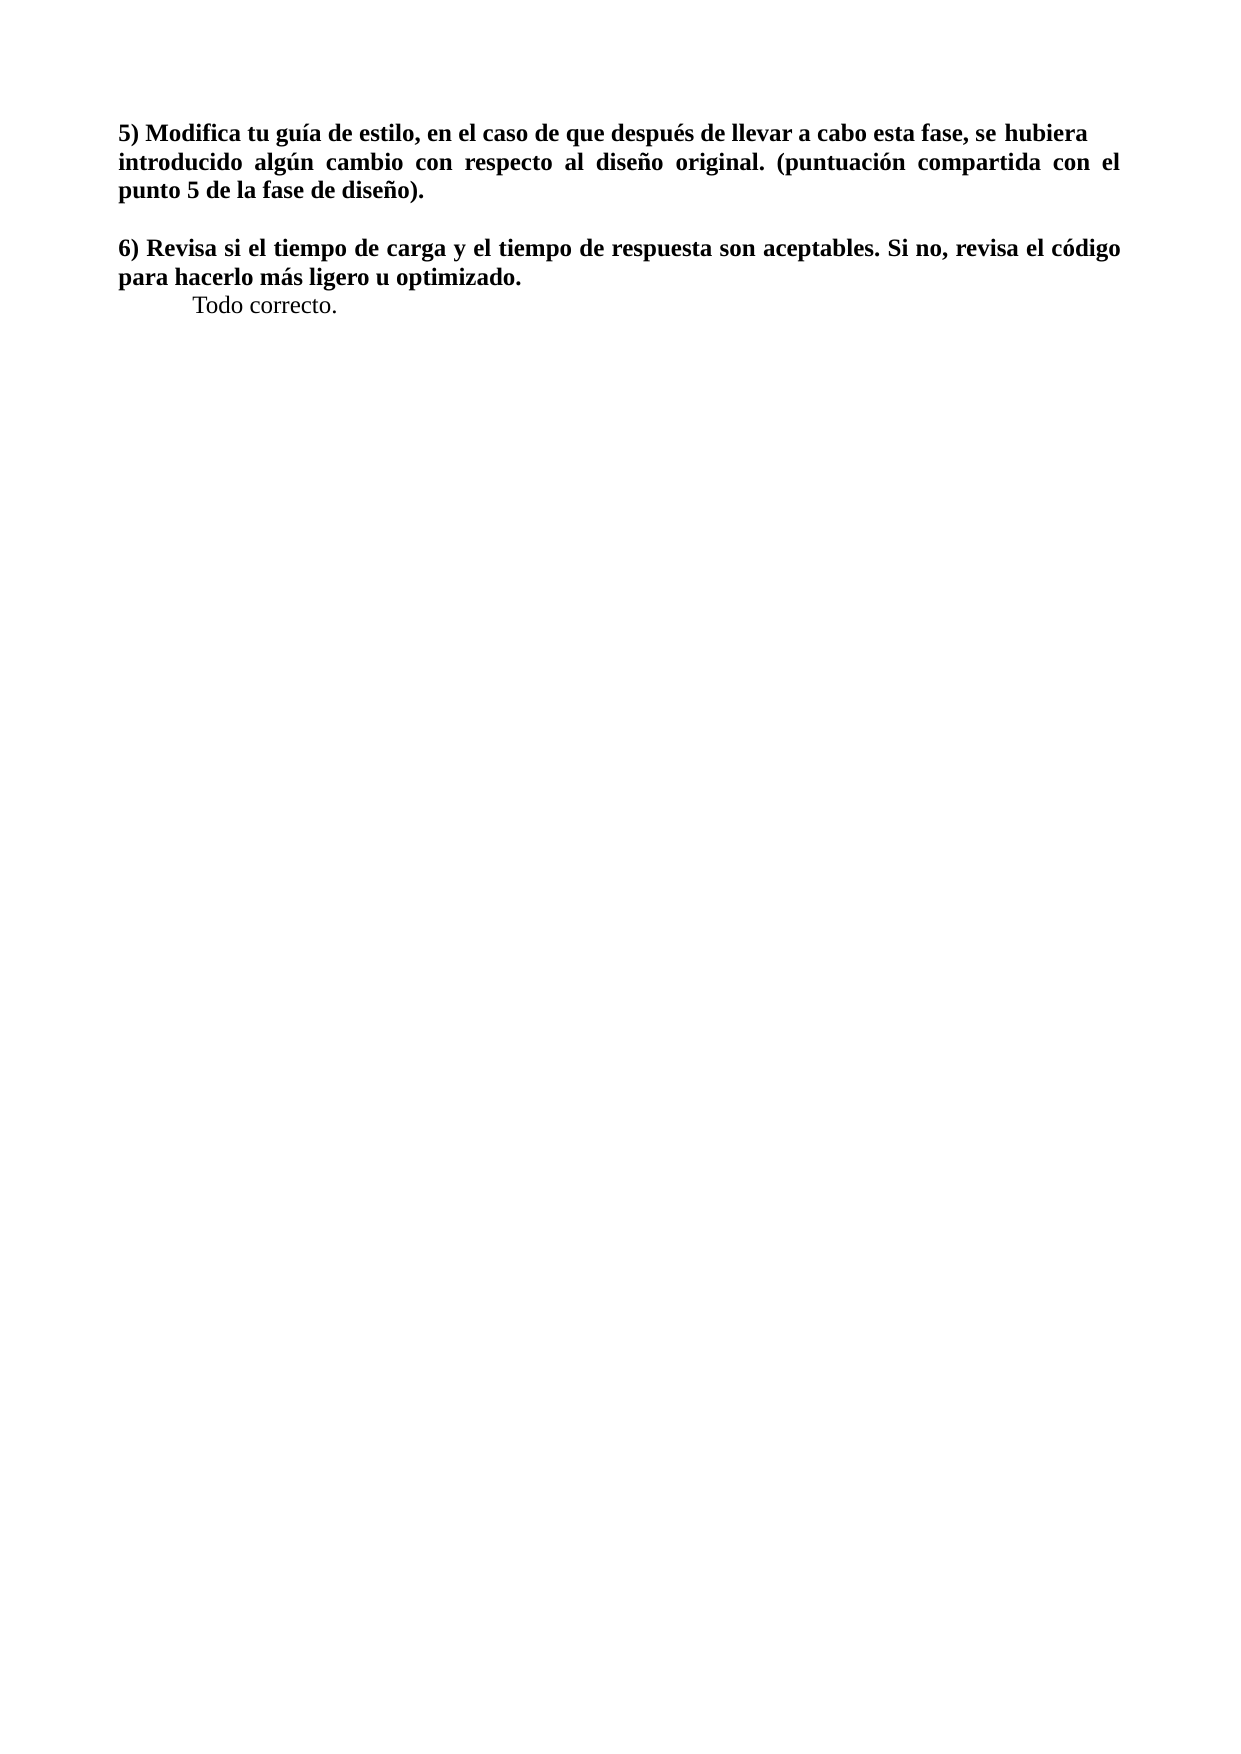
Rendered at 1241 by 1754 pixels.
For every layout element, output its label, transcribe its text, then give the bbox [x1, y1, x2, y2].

text Todo correcto. [118, 291, 1122, 319]
text 5) Modifica tu guía de estilo, en el caso de que después de llevar a cabo esta fase, se hubiera introducido algún cambio con respecto al diseño original. (puntuación compartida con el punto 5 de la fase de diseño). [118, 118, 1122, 204]
text 6) Revisa si el tiempo de carga y el tiempo de respuesta son aceptables. Si no, revisa el código para hacerlo más ligero u optimizado. [118, 233, 1122, 291]
